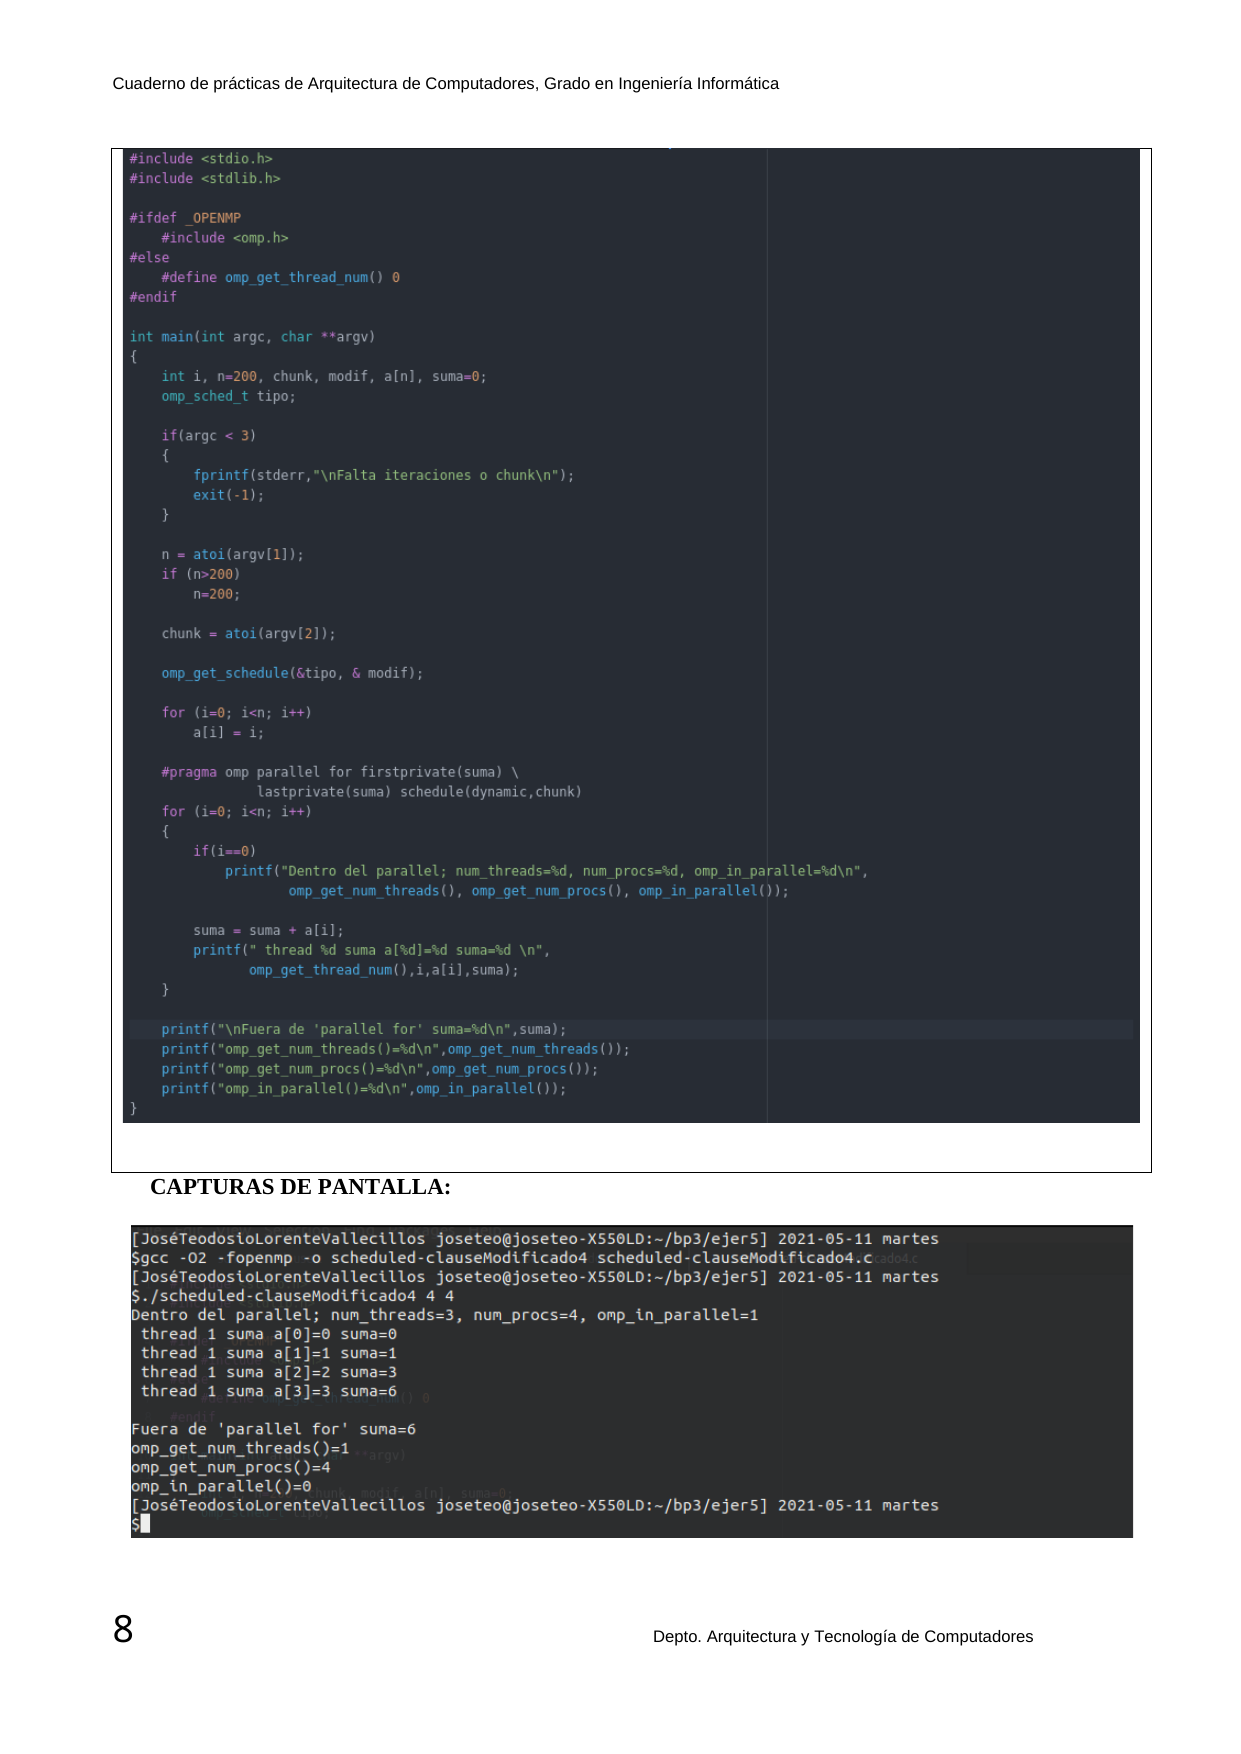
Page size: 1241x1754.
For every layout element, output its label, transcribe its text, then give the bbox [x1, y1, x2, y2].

picture [131, 1225, 1134, 1538]
table_header [112, 149, 1151, 1172]
picture [122, 148, 1140, 1123]
text CAPTURAS DE PANTALLA: [150, 1173, 1152, 1199]
